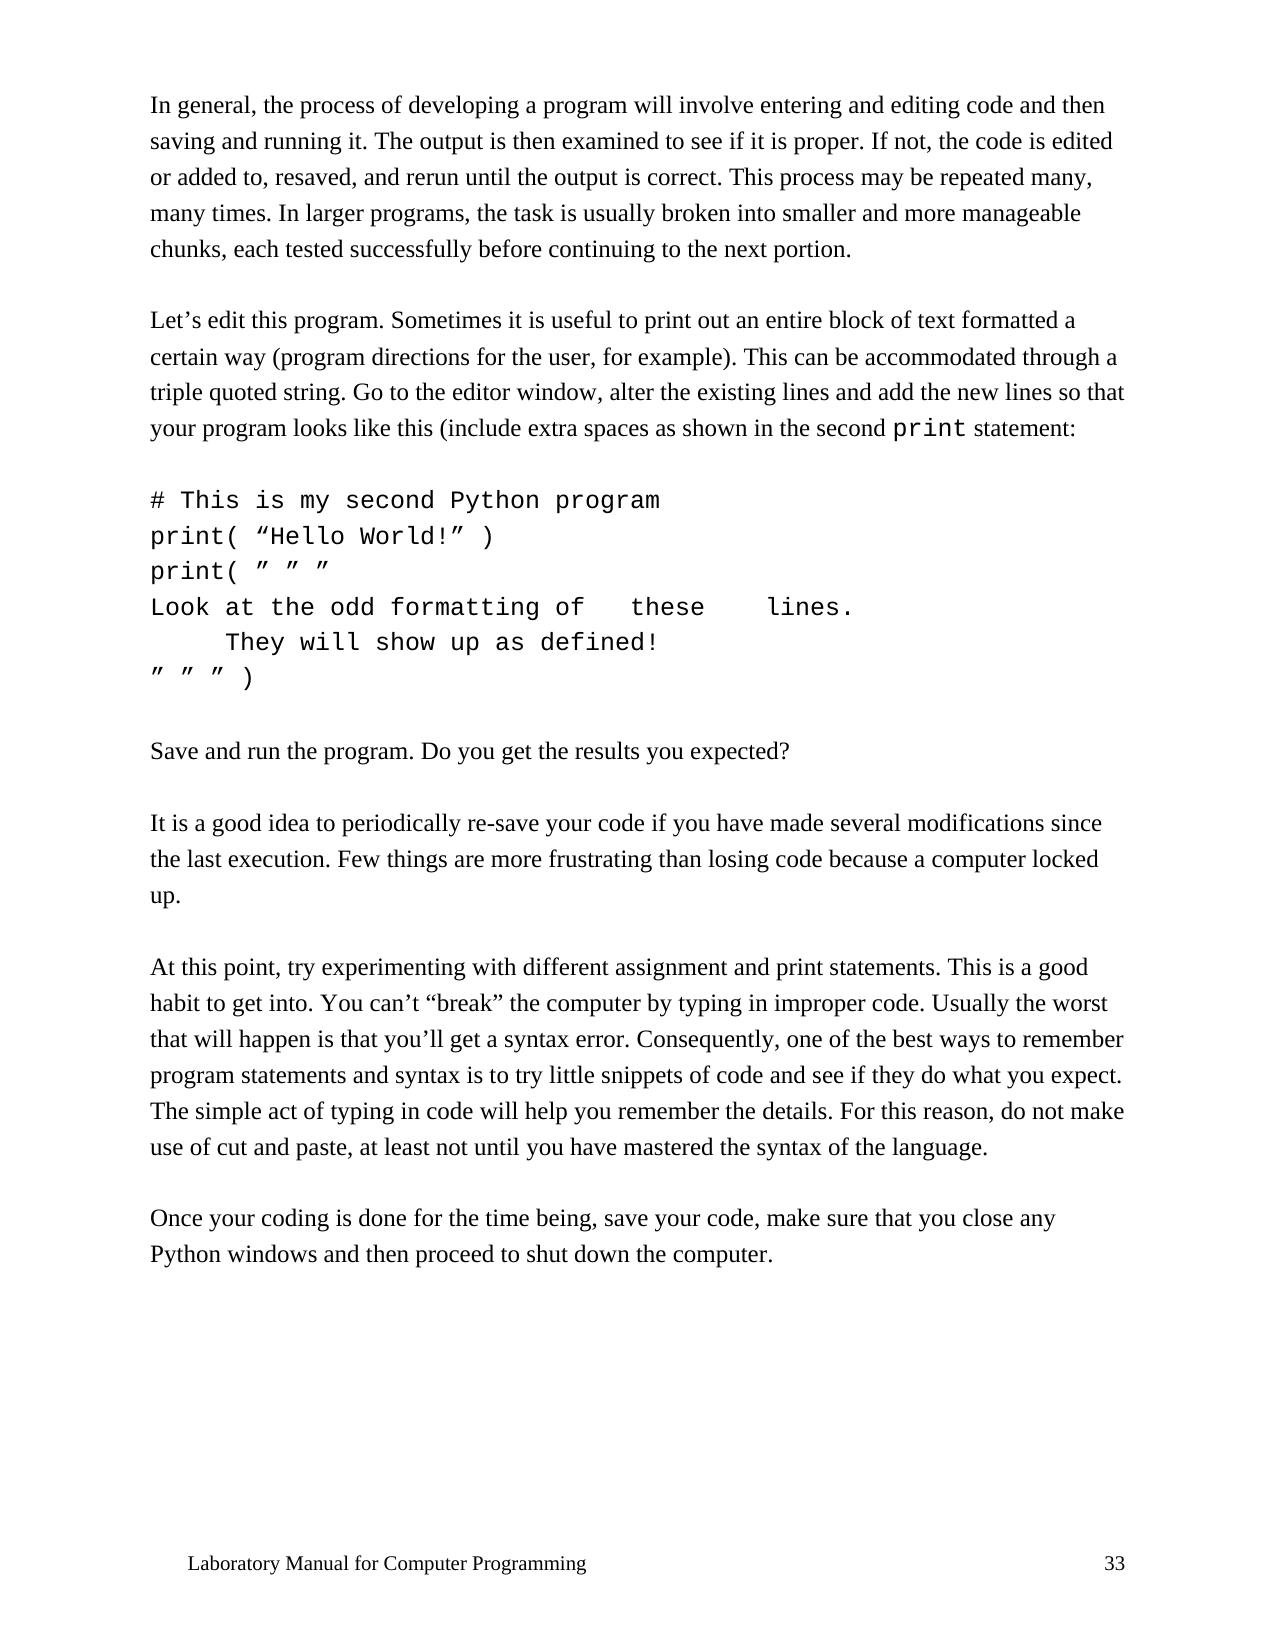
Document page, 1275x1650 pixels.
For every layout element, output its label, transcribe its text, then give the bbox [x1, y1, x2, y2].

text ” ” ” ) [150, 665, 1125, 693]
text It is a good idea to periodically re-save your code if you have made several modifications since the last execution. Few things are more frustrating than losing code because a computer locked up. [150, 808, 1125, 909]
text # This is my second Python program [150, 488, 1125, 516]
text In general, the process of developing a program will involve entering and editing code and then saving and running it. The output is then examined to see if it is proper. If not, the code is edited or added to, resaved, and rerun until the output is correct. This process may be repeated many, many times. In larger programs, the task is usually broken into smaller and more manageable chunks, each tested successfully before continuing to the next portion. [150, 90, 1125, 262]
text print( ” ” ” [150, 559, 1125, 587]
text Save and run the program. Do you get the results you expected? [150, 736, 1125, 765]
text They will show up as defined! [150, 629, 1125, 658]
text At this point, try experimenting with different assignment and print statements. This is a good habit to get into. You can’t “break” the computer by typing in improper code. Usually the worst that will happen is that you’ll get a syntax error. Consequently, one of the best ways to remember program statements and syntax is to try little snippets of code and see if they do what you expect. The simple act of typing in code will help you remember the details. For this reason, do not make use of cut and paste, at least not until you have mastered the syntax of the language. [150, 952, 1125, 1160]
text print( “Hello World!” ) [150, 523, 1125, 552]
text Let’s edit this program. Sometimes it is useful to print out an entire block of text formatted a certain way (program directions for the user, for example). This can be accommodated through a triple quoted string. Go to the editor window, alter the existing lines and add the new lines so that your program looks like this (include extra spaces as shown in the second print statement: [150, 306, 1125, 444]
text Look at the odd formatting of these lines. [150, 594, 1125, 622]
text Once your coding is done for the time being, save your code, make sure that you close any Python windows and then proceed to shut down the computer. [150, 1203, 1125, 1268]
